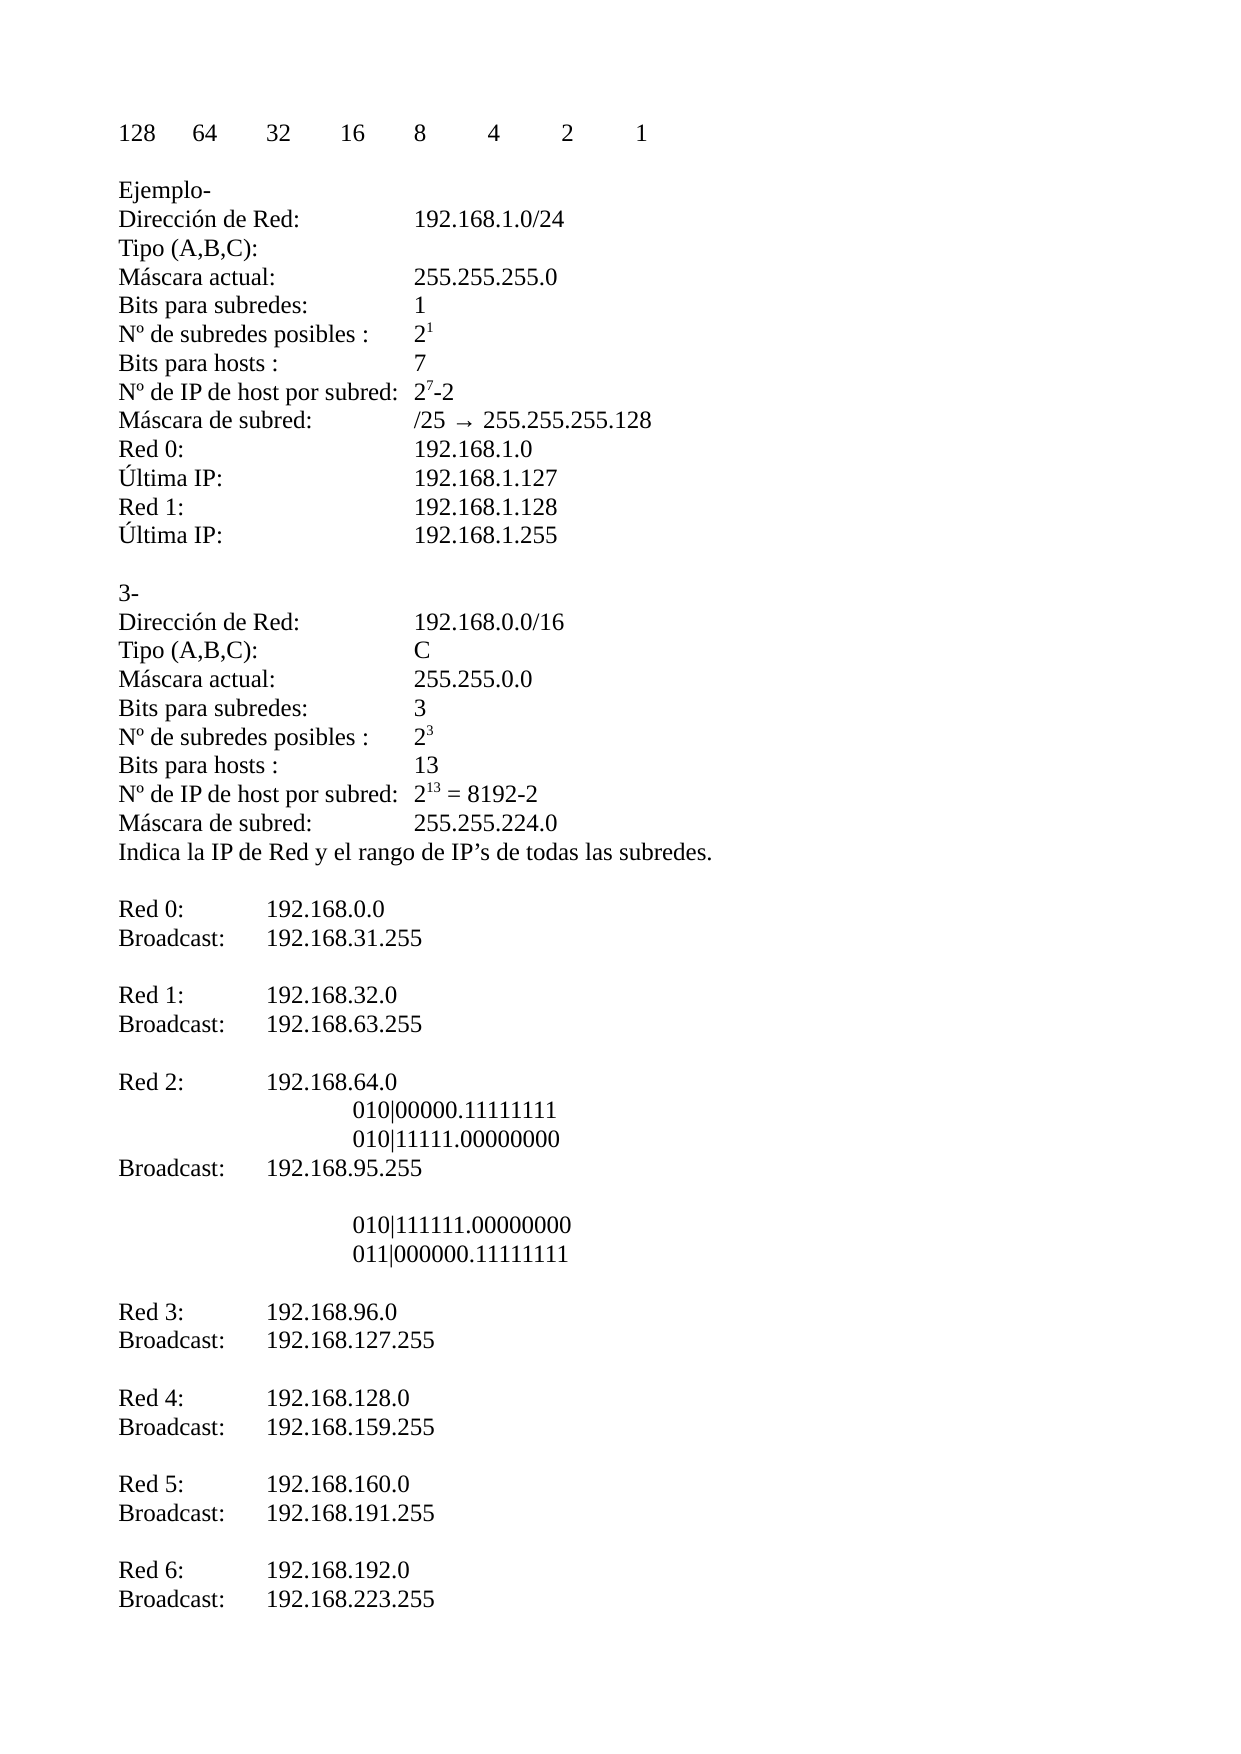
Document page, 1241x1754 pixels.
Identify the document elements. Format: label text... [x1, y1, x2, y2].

text 010|00000.11111111 [118, 1096, 1122, 1124]
text Máscara actual: 255.255.0.0 [118, 664, 1122, 693]
text Tipo (A,B,C): C [118, 636, 1122, 664]
text Máscara de subred: 255.255.224.0 [118, 808, 1122, 837]
text Red 1: 192.168.1.128 [118, 492, 1122, 521]
text 010|11111.00000000 [118, 1124, 1122, 1153]
text Dirección de Red: 192.168.1.0/24 [118, 204, 1122, 233]
text Ejemplo- [118, 176, 1122, 204]
text Red 0: 192.168.1.0 [118, 434, 1122, 463]
text Bits para subredes: 3 [118, 693, 1122, 722]
text Broadcast: 192.168.127.255 [118, 1326, 1122, 1354]
text Nº de IP de host por subred: 27-2 [118, 377, 1122, 406]
text Bits para hosts : 13 [118, 751, 1122, 779]
text Broadcast: 192.168.95.255 [118, 1153, 1122, 1182]
text 128 64 32 16 8 4 2 1 [118, 118, 1122, 147]
text Máscara actual: 255.255.255.0 [118, 262, 1122, 291]
text Red 2: 192.168.64.0 [118, 1067, 1122, 1096]
text Última IP: 192.168.1.127 [118, 463, 1122, 492]
text Nº de IP de host por subred: 213 = 8192-2 [118, 779, 1122, 808]
text Máscara de subred: /25 → 255.255.255.128 [118, 406, 1122, 434]
text Dirección de Red: 192.168.0.0/16 [118, 607, 1122, 636]
text Red 5: 192.168.160.0 [118, 1469, 1122, 1498]
text Última IP: 192.168.1.255 [118, 521, 1122, 549]
text Red 4: 192.168.128.0 [118, 1383, 1122, 1412]
text Broadcast: 192.168.159.255 [118, 1412, 1122, 1441]
text Broadcast: 192.168.31.255 [118, 923, 1122, 952]
text Nº de subredes posibles : 21 [118, 319, 1122, 348]
text Red 3: 192.168.96.0 [118, 1297, 1122, 1326]
text Indica la IP de Red y el rango de IP’s de todas las subredes. [118, 837, 1122, 866]
text Tipo (A,B,C): [118, 233, 1122, 262]
text Broadcast: 192.168.63.255 [118, 1009, 1122, 1038]
text Bits para subredes: 1 [118, 291, 1122, 319]
text Nº de subredes posibles : 23 [118, 722, 1122, 751]
text 011|000000.11111111 [118, 1239, 1122, 1268]
text Broadcast: 192.168.223.255 [118, 1584, 1122, 1613]
text 3- [118, 578, 1122, 607]
text Red 6: 192.168.192.0 [118, 1556, 1122, 1584]
text Red 1: 192.168.32.0 [118, 981, 1122, 1009]
text Red 0: 192.168.0.0 [118, 866, 1122, 923]
text 010|111111.00000000 [118, 1211, 1122, 1239]
text Broadcast: 192.168.191.255 [118, 1498, 1122, 1527]
text Bits para hosts : 7 [118, 348, 1122, 377]
